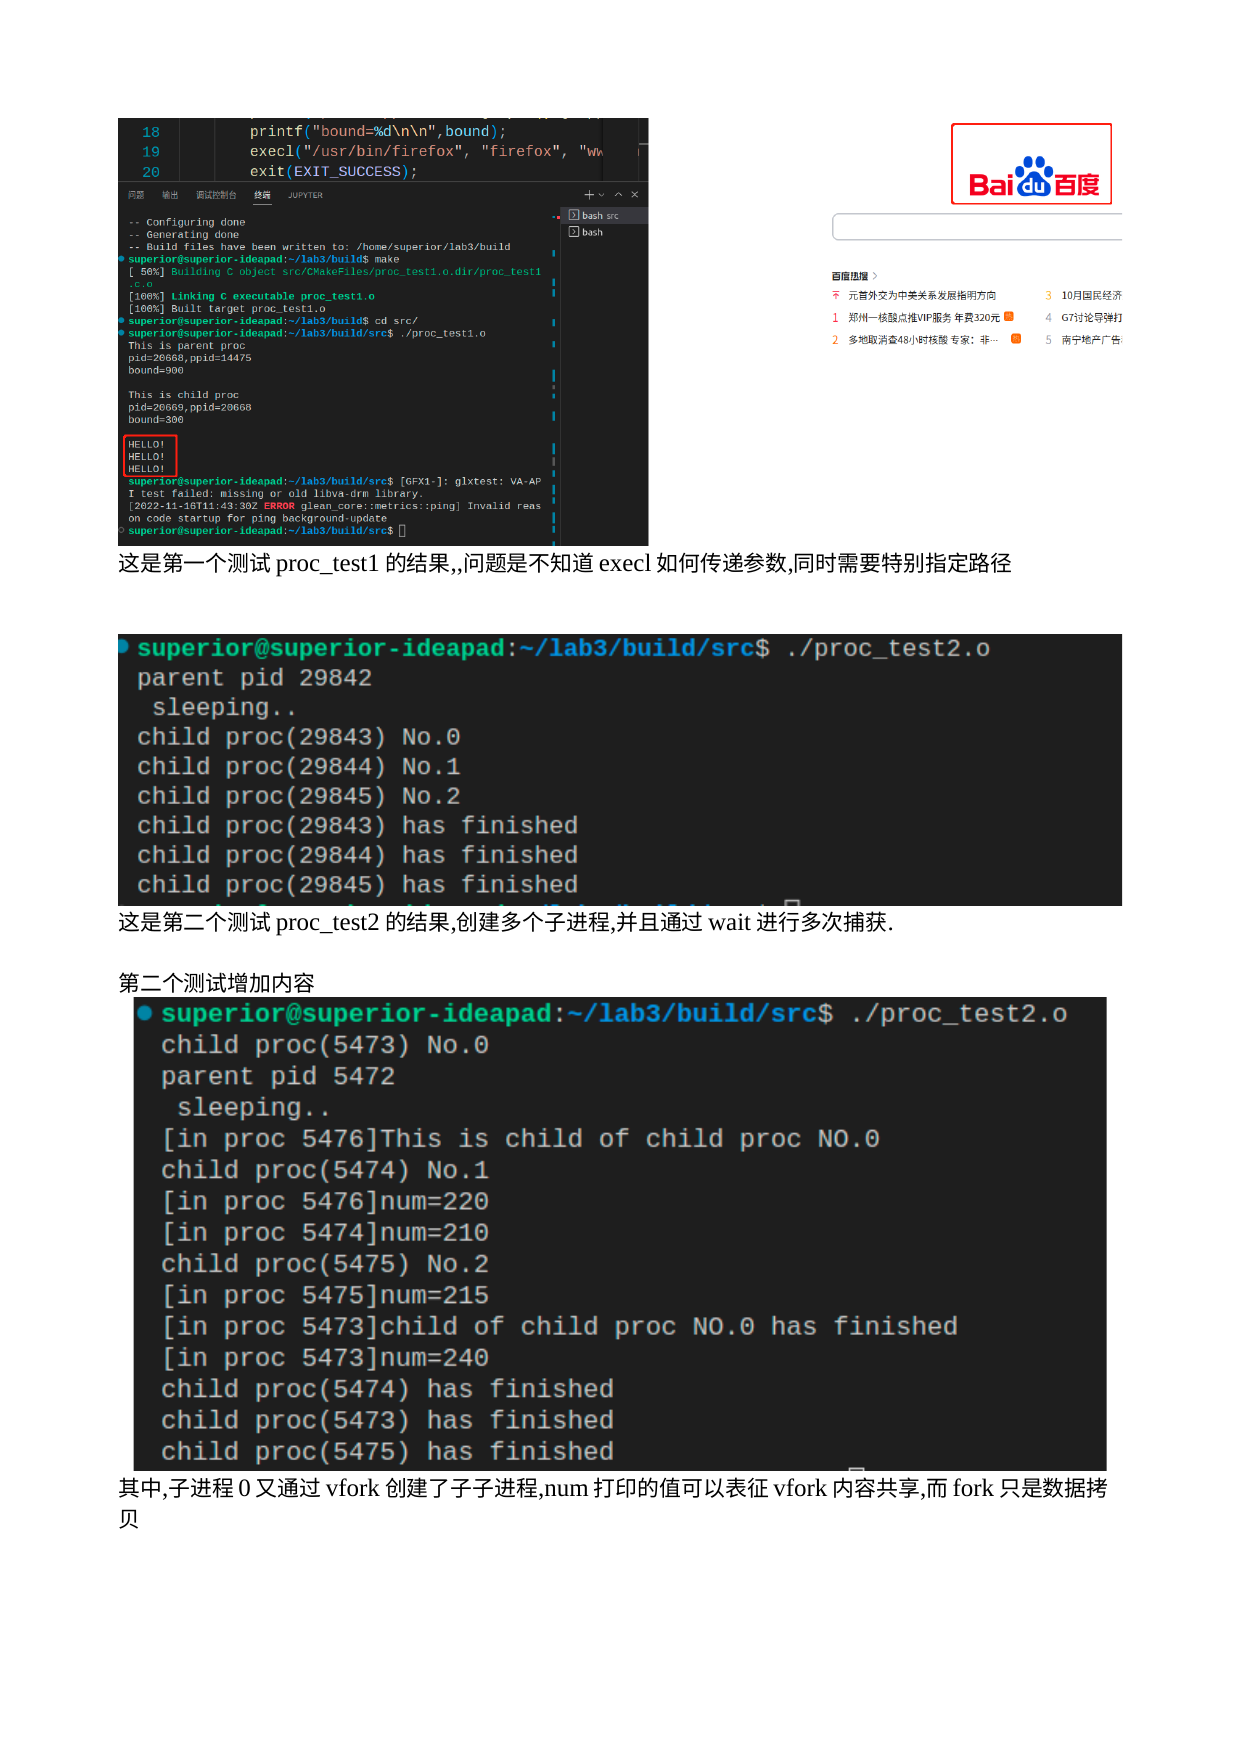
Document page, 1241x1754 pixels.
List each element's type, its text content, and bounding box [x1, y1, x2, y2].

picture [118, 118, 1123, 546]
text 这是第二个测试proc_test2的结果,创建多个子进程,并且通过wait进行多次捕获. [118, 906, 1122, 937]
text 第二个测试增加内容 [118, 966, 1122, 997]
text 其中,子进程0又通过vfork创建了子子进程,num打印的值可以表征vfork内容共享,而fork只是数据拷贝 [118, 997, 1122, 1534]
text 这是第一个测试proc_test1的结果,,问题是不知道execl如何传递参数,同时需要特别指定路径 [118, 546, 1122, 577]
picture [118, 634, 1123, 906]
picture [133, 997, 1107, 1471]
